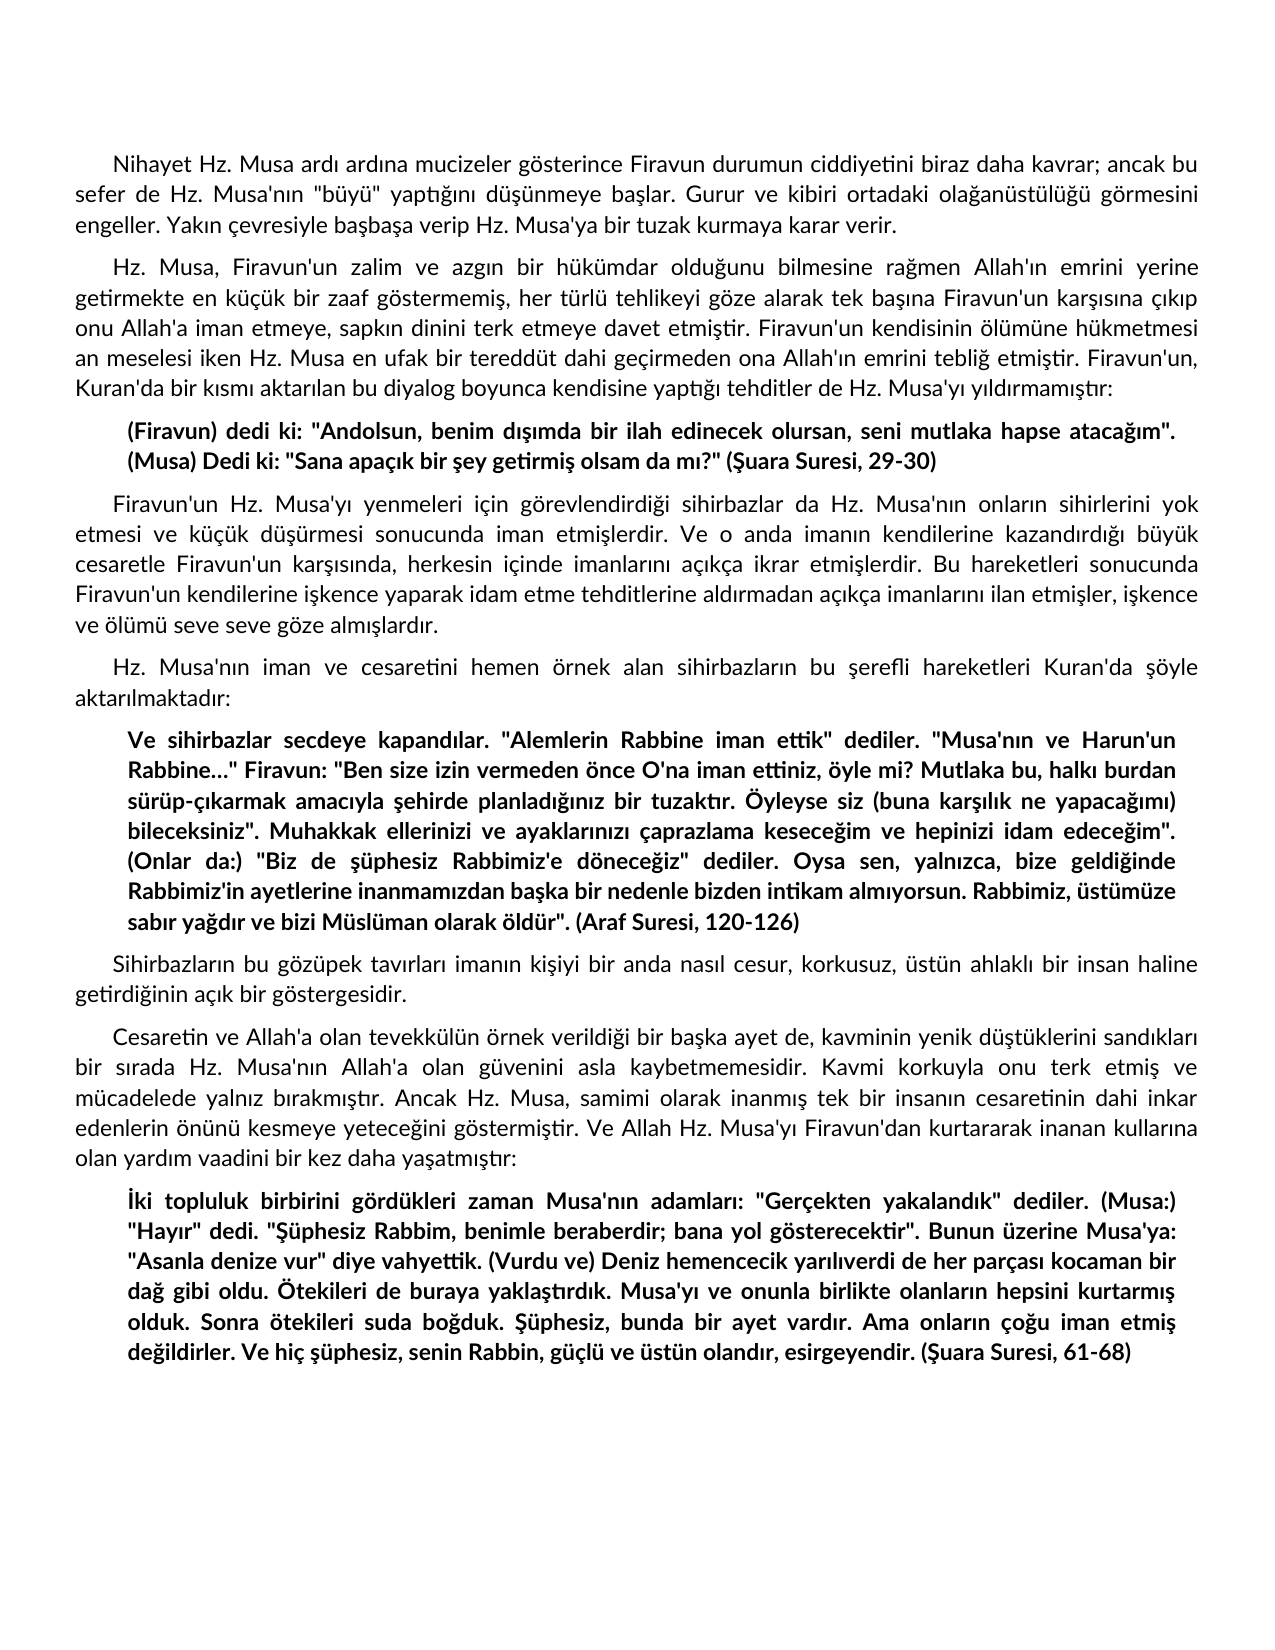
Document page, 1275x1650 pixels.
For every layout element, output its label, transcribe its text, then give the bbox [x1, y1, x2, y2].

text (Firavun) dedi ki: "Andolsun, benim dışımda bir ilah edinecek olursan, seni mutlaka hapse atacağım". (Musa) Dedi ki: "Sana apaçık bir şey getirmiş olsam da mı?" (Şuara Suresi, 29-30) [127, 417, 1177, 474]
text Sihirbazların bu gözüpek tavırları imanın kişiyi bir anda nasıl cesur, korkusuz, üstün ahlaklı bir insan haline getirdiğinin açık bir göstergesidir. [75, 950, 1200, 1008]
text İki topluluk birbirini gördükleri zaman Musa'nın adamları: "Gerçekten yakalandık" dediler. (Musa:) "Hayır" dedi. "Şüphesiz Rabbim, benimle beraberdir; bana yol gösterecektir". Bunun üzerine Musa'ya: "Asanla denize vur" diye vahyettik. (Vurdu ve) Deniz hemencecik yarılıverdi de her parçası kocaman bir dağ gibi oldu. Ötekileri de buraya yaklaştırdık. Musa'yı ve onunla birlikte olanların hepsini kurtarmış olduk. Sonra ötekileri suda boğduk. Şüphesiz, bunda bir ayet vardır. Ama onların çoğu iman etmiş değildirler. Ve hiç şüphesiz, senin Rabbin, güçlü ve üstün olandır, esirgeyendir. (Şuara Suresi, 61-68) [127, 1186, 1177, 1365]
text Nihayet Hz. Musa ardı ardına mucizeler gösterince Firavun durumun ciddiyetini biraz daha kavrar; ancak bu sefer de Hz. Musa'nın "büyü" yaptığını düşünmeye başlar. Gurur ve kibiri ortadaki olağanüstülüğü görmesini engeller. Yakın çevresiyle başbaşa verip Hz. Musa'ya bir tuzak kurmaya karar verir. [75, 150, 1200, 238]
text Hz. Musa, Firavun'un zalim ve azgın bir hükümdar olduğunu bilmesine rağmen Allah'ın emrini yerine getirmekte en küçük bir zaaf göstermemiş, her türlü tehlikeyi göze alarak tek başına Firavun'un karşısına çıkıp onu Allah'a iman etmeye, sapkın dinini terk etmeye davet etmiştir. Firavun'un kendisinin ölümüne hükmetmesi an meselesi iken Hz. Musa en ufak bir tereddüt dahi geçirmeden ona Allah'ın emrini tebliğ etmiştir. Firavun'un, Kuran'da bir kısmı aktarılan bu diyalog boyunca kendisine yaptığı tehditler de Hz. Musa'yı yıldırmamıştır: [75, 253, 1200, 401]
text Firavun'un Hz. Musa'yı yenmeleri için görevlendirdiği sihirbazlar da Hz. Musa'nın onların sihirlerini yok etmesi ve küçük düşürmesi sonucunda iman etmişlerdir. Ve o anda imanın kendilerine kazandırdığı büyük cesaretle Firavun'un karşısında, herkesin içinde imanlarını açıkça ikrar etmişlerdir. Bu hareketleri sonucunda Firavun'un kendilerine işkence yaparak idam etme tehditlerine aldırmadan açıkça imanlarını ilan etmişler, işkence ve ölümü seve seve göze almışlardır. [75, 489, 1200, 638]
text Cesaretin ve Allah'a olan tevekkülün örnek verildiği bir başka ayet de, kavminin yenik düştüklerini sandıkları bir sırada Hz. Musa'nın Allah'a olan güvenini asla kaybetmemesidir. Kavmi korkuyla onu terk etmiş ve mücadelede yalnız bırakmıştır. Ancak Hz. Musa, samimi olarak inanmış tek bir insanın cesaretinin dahi inkar edenlerin önünü kesmeye yeteceğini göstermiştir. Ve Allah Hz. Musa'yı Firavun'dan kurtararak inanan kullarına olan yardım vaadini bir kez daha yaşatmıştır: [75, 1023, 1200, 1171]
text Ve sihirbazlar secdeye kapandılar. "Alemlerin Rabbine iman ettik" dediler. "Musa'nın ve Harun'un Rabbine…" Firavun: "Ben size izin vermeden önce O'na iman ettiniz, öyle mi? Mutlaka bu, halkı burdan sürüp-çıkarmak amacıyla şehirde planladığınız bir tuzaktır. Öyleyse siz (buna karşılık ne yapacağımı) bileceksiniz". Muhakkak ellerinizi ve ayaklarınızı çaprazlama keseceğim ve hepinizi idam edeceğim". (Onlar da:) "Biz de şüphesiz Rabbimiz'e döneceğiz" dediler. Oysa sen, yalnızca, bize geldiğinde Rabbimiz'in ayetlerine inanmamızdan başka bir nedenle bizden intikam almıyorsun. Rabbimiz, üstümüze sabır yağdır ve bizi Müslüman olarak öldür". (Araf Suresi, 120-126) [127, 726, 1177, 935]
text Hz. Musa'nın iman ve cesaretini hemen örnek alan sihirbazların bu şerefli hareketleri Kuran'da şöyle aktarılmaktadır: [75, 653, 1200, 711]
